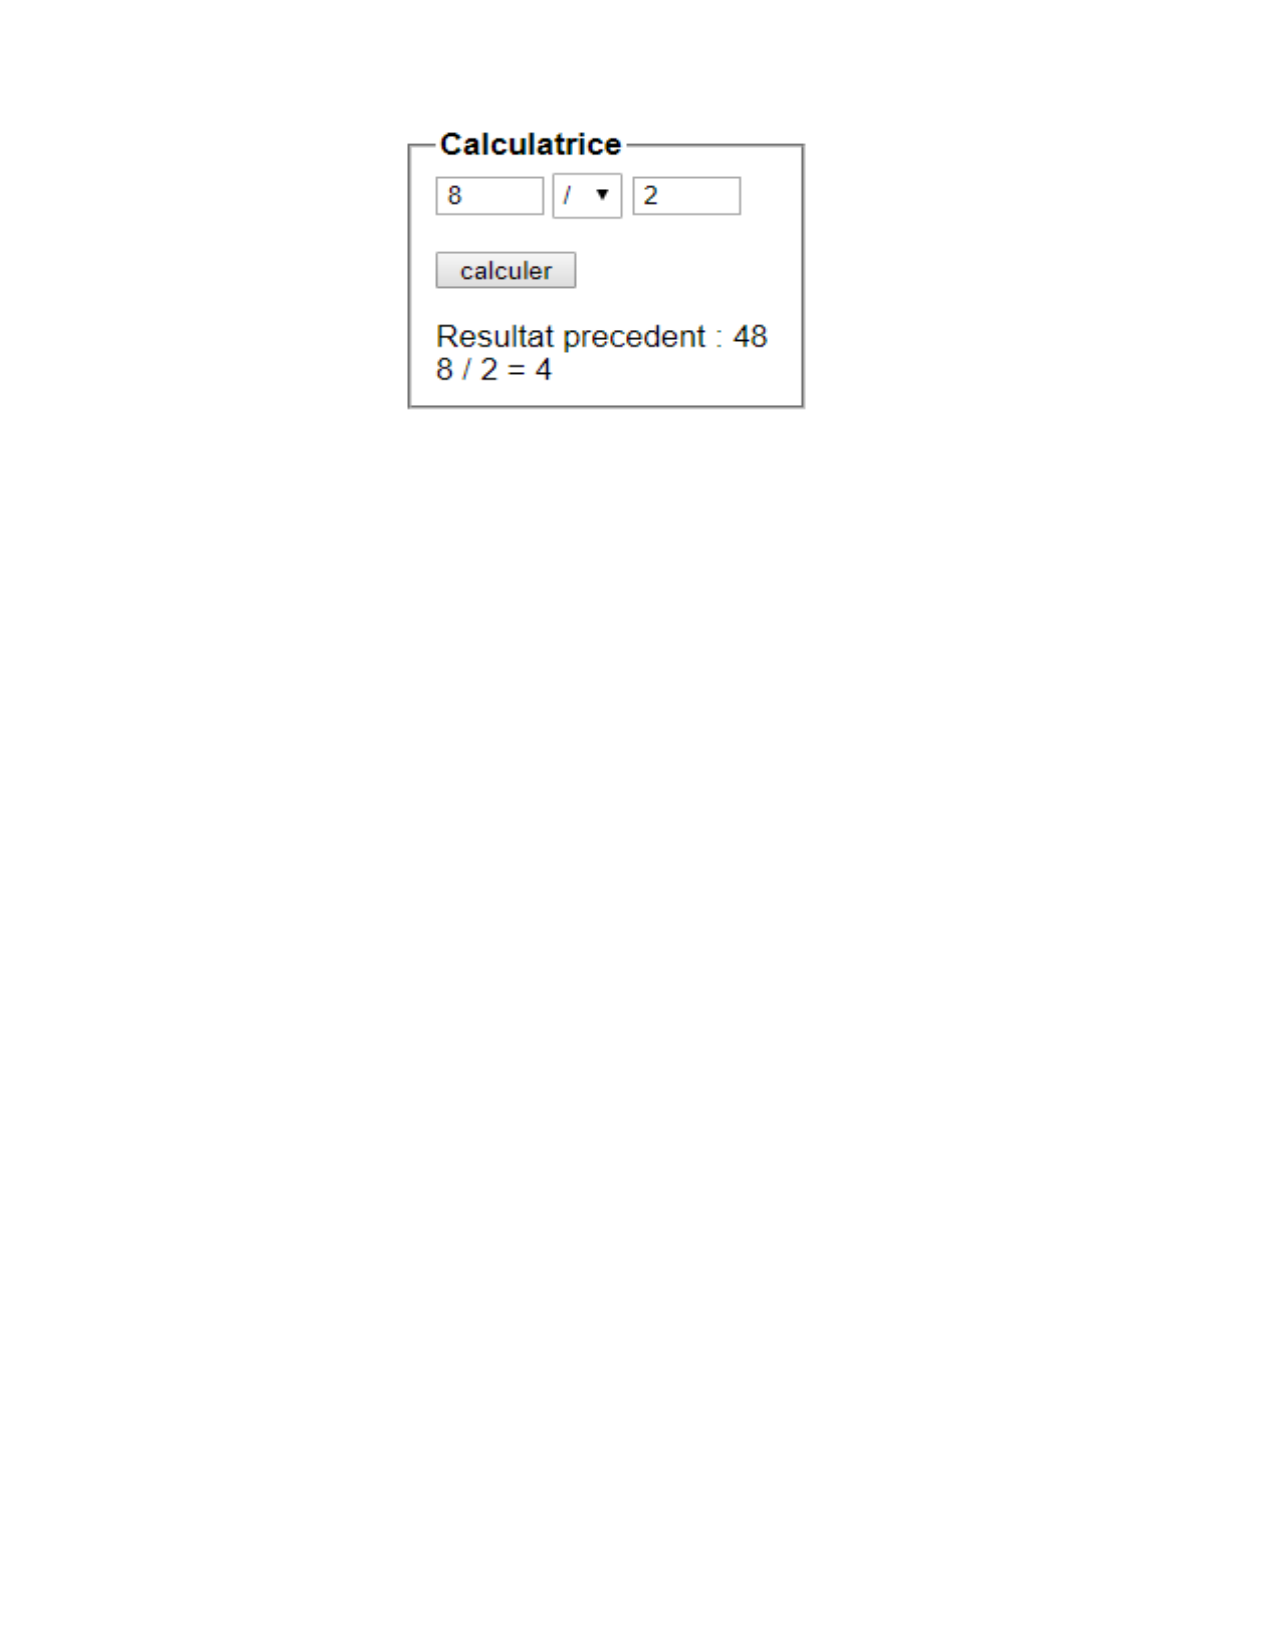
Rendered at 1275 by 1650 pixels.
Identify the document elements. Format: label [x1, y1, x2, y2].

picture [388, 124, 824, 426]
